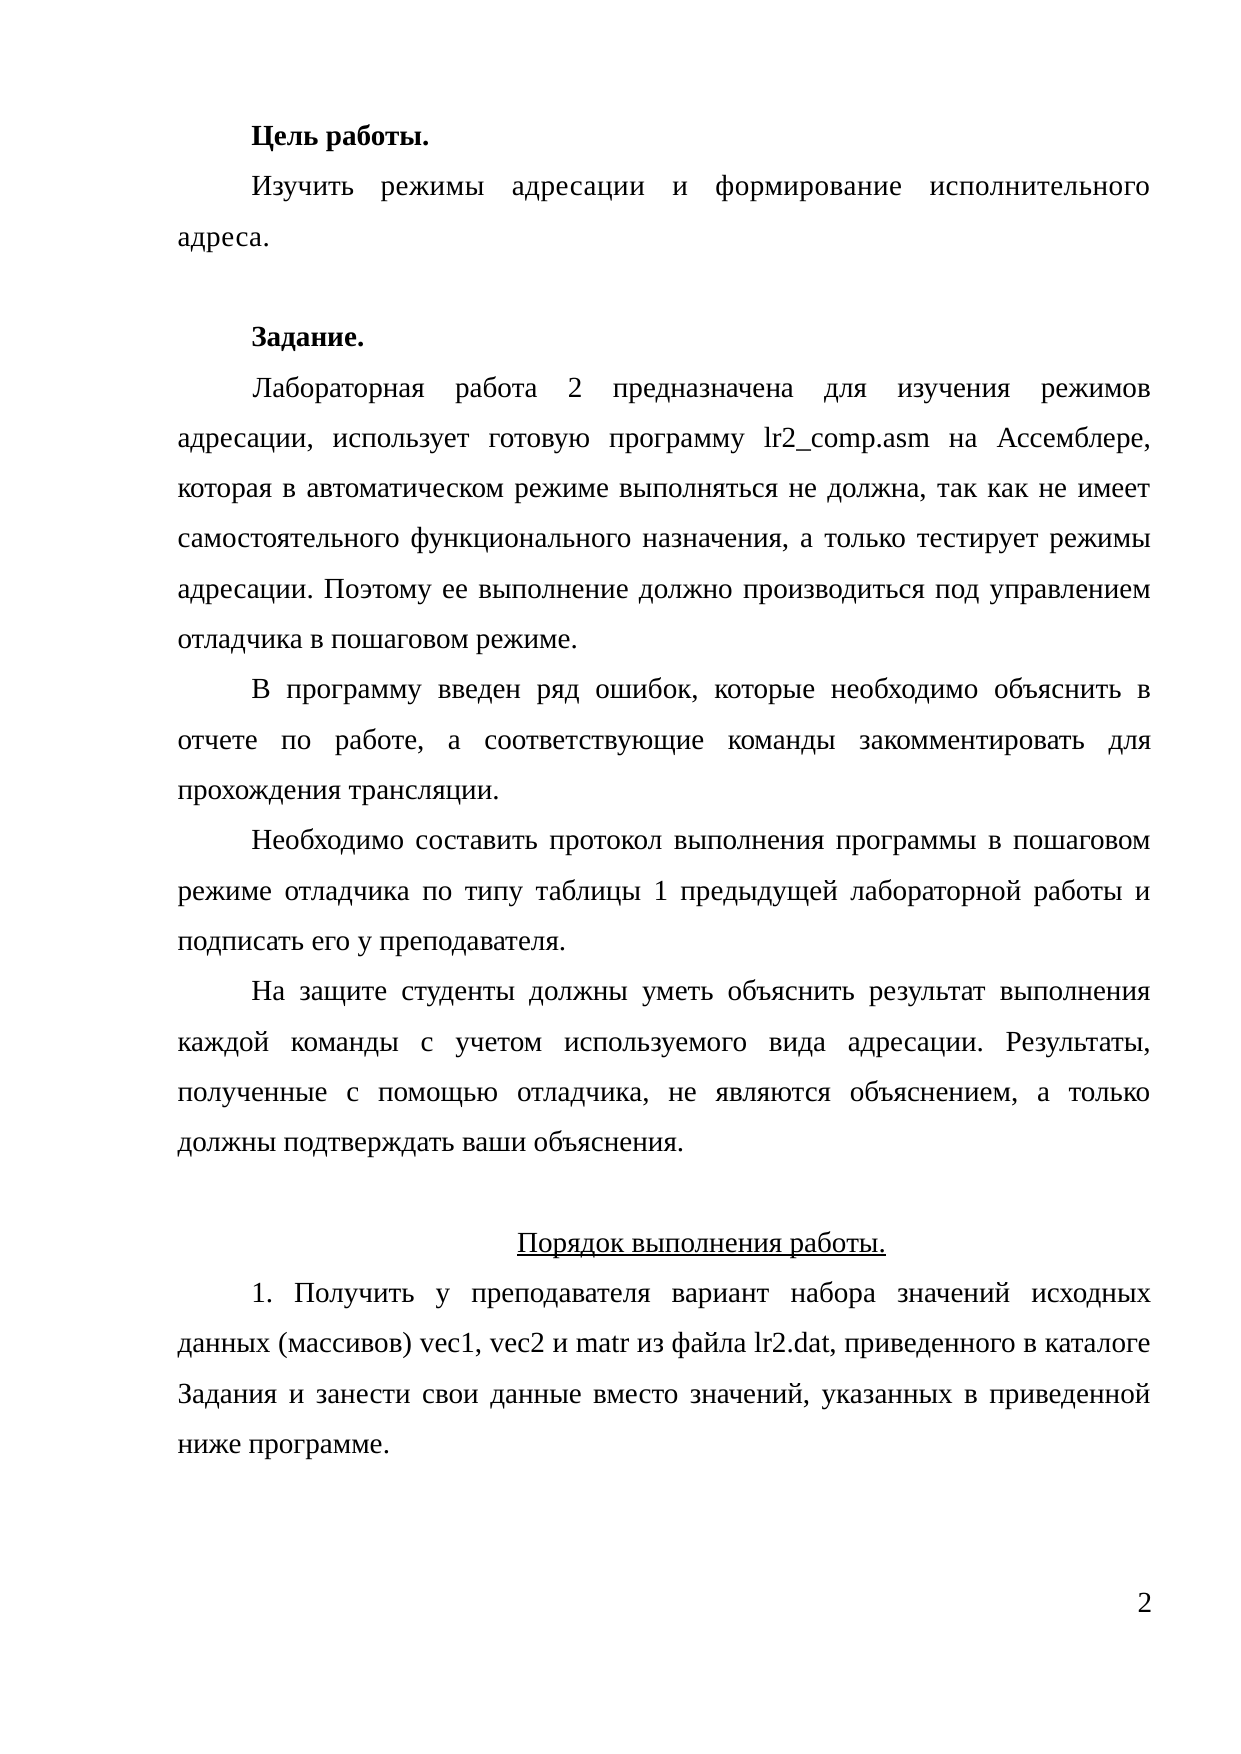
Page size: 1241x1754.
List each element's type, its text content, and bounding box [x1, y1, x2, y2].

text 1. Получить у преподавателя вариант набора значений исходных данных (массивов) vec1, vec2 и matr из файла lr2.dat, приведенного в каталоге Задания и занести свои данные вместо значений, указанных в приведенной ниже программе. [177, 1275, 1152, 1460]
text На защите студенты должны уметь объяснить результат выполнения каждой команды с учетом используемого вида адресации. Результаты, полученные с помощью отладчика, не являются объяснением, а только должны подтверждать ваши объяснения. [177, 973, 1152, 1158]
text Необходимо составить протокол выполнения программы в пошаговом режиме отладчика по типу таблицы 1 предыдущей лабораторной работы и подписать его у преподавателя. [177, 822, 1152, 957]
subtitle Задание. [177, 319, 1152, 353]
text Изучить режимы адресации и формирование исполнительного адреса. [177, 168, 1152, 252]
text В программу введен ряд ошибок, которые необходимо объяснить в отчете по работе, а соответствующие команды закомментировать для прохождения трансляции. [177, 672, 1152, 806]
subtitle Цель работы. [177, 118, 1152, 152]
text Порядок выполнения работы. [177, 1225, 1152, 1258]
text Лабораторная работа 2 предназначена для изучения режимов адресации, использует готовую программу lr2_comp.asm на Ассемблере, которая в автоматическом режиме выполняться не должна, так как не имеет самостоятельного функционального назначения, а только тестирует режимы адресации. Поэтому ее выполнение должно производиться под управлением отладчика в пошаговом режиме. [177, 370, 1152, 655]
